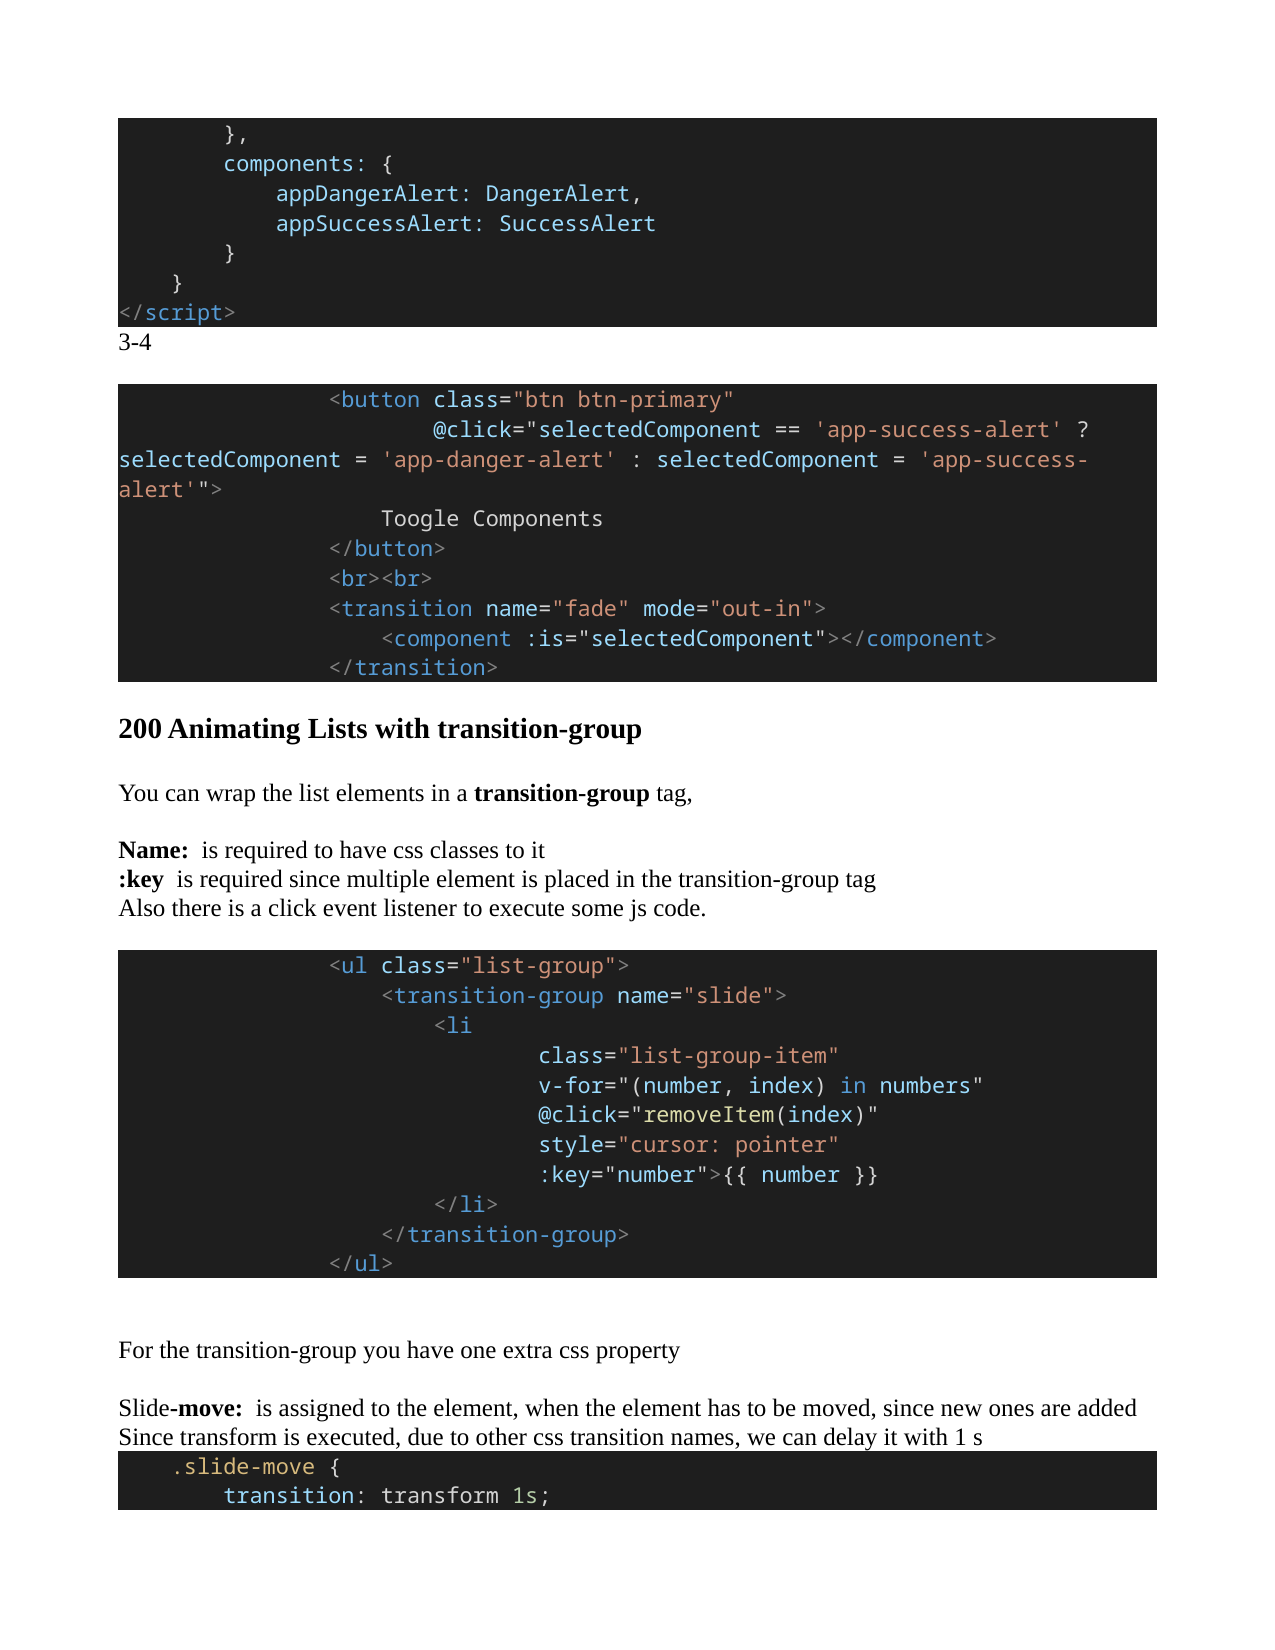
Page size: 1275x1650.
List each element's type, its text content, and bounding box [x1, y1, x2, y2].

text components: { [118, 148, 1157, 178]
text <button class="btn btn-primary" [118, 384, 1157, 414]
text </li> [118, 1189, 1157, 1218]
text Also there is a click event listener to execute some js code. [118, 893, 1157, 922]
text .slide-move { [118, 1451, 1157, 1480]
text :key is required since multiple element is placed in the transition-group tag [118, 864, 1157, 893]
text Toogle Components [118, 503, 1157, 533]
text </transition> [118, 652, 1157, 682]
text 3-4 [118, 327, 1157, 355]
text You can wrap the list elements in a transition-group tag, [118, 778, 1157, 807]
text @click="selectedComponent == 'app-success-alert' ? selectedComponent = 'app-danger-alert' : selectedComponent = 'app-success-alert'"> [118, 414, 1157, 503]
text appDangerAlert: DangerAlert, [118, 178, 1157, 207]
text <transition name="fade" mode="out-in"> [118, 593, 1157, 622]
text </ul> [118, 1248, 1157, 1278]
text </button> [118, 533, 1157, 563]
text :key="number">{{ number }} [118, 1159, 1157, 1189]
text Name: is required to have css classes to it [118, 835, 1157, 864]
text }, [118, 118, 1157, 148]
text <li [118, 1010, 1157, 1040]
text <component :is="selectedComponent"></component> [118, 622, 1157, 652]
text Slide-move: is assigned to the element, when the element has to be moved, since new ones are added [118, 1393, 1157, 1422]
text For the transition-group you have one extra css property [118, 1336, 1157, 1364]
text class="list-group-item" [118, 1040, 1157, 1069]
text <br><br> [118, 563, 1157, 593]
text } [118, 237, 1157, 267]
text style="cursor: pointer" [118, 1129, 1157, 1159]
text transition: transform 1s; [118, 1480, 1157, 1510]
text appSuccessAlert: SuccessAlert [118, 207, 1157, 237]
text </transition-group> [118, 1218, 1157, 1248]
text <transition-group name="slide"> [118, 980, 1157, 1010]
text </script> [118, 297, 1157, 327]
text v-for="(number, index) in numbers" [118, 1069, 1157, 1099]
text } [118, 267, 1157, 297]
text Since transform is executed, due to other css transition names, we can delay it with 1 s [118, 1422, 1157, 1451]
text 200 Animating Lists with transition-group [118, 711, 1157, 744]
text @click="removeItem(index)" [118, 1099, 1157, 1129]
text <ul class="list-group"> [118, 950, 1157, 980]
